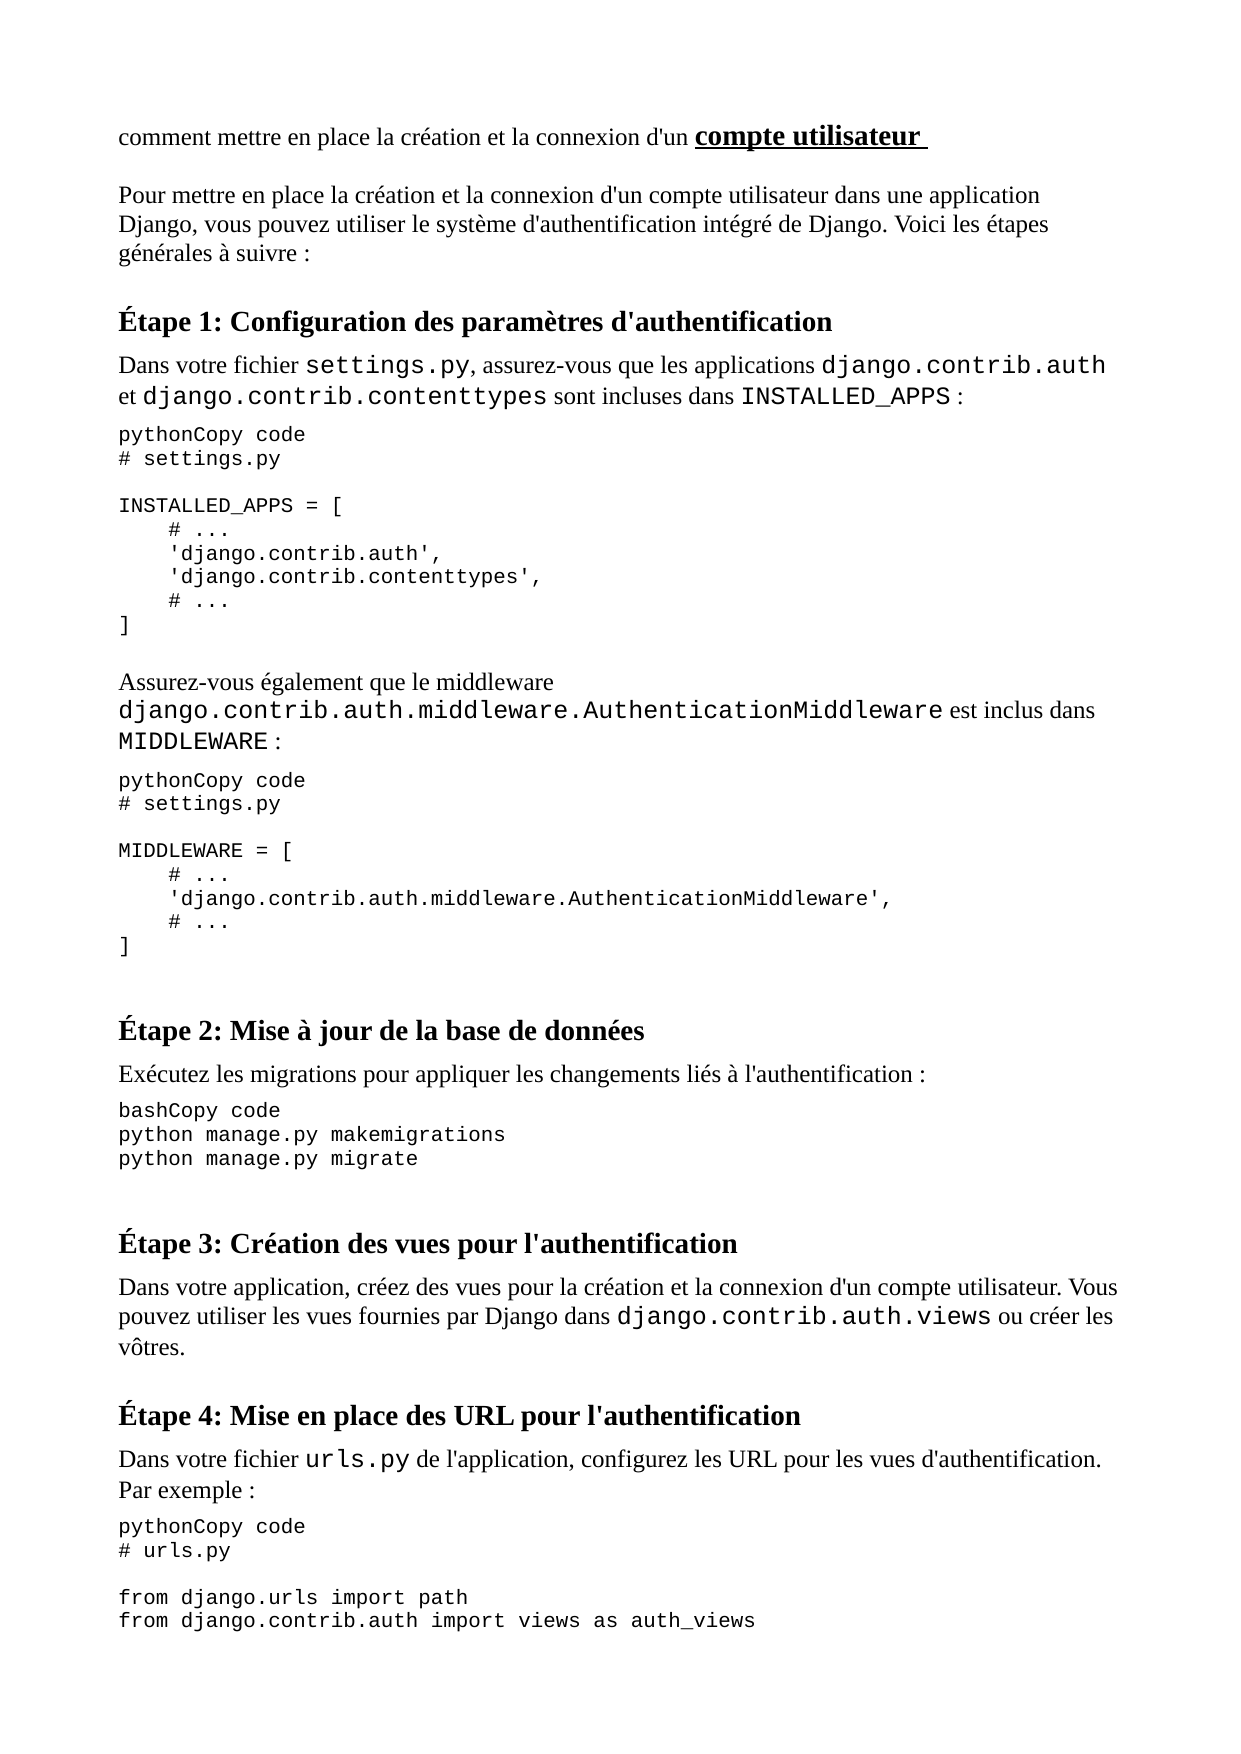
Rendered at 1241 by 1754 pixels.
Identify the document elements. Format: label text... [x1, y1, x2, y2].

text pythonCopy code [118, 424, 1122, 448]
subtitle Étape 4: Mise en place des URL pour l'authentification [118, 1398, 1122, 1431]
subtitle Étape 2: Mise à jour de la base de données [118, 1013, 1122, 1047]
text 'django.contrib.auth', [118, 543, 1122, 566]
text Dans votre fichier urls.py de l'application, configurez les URL pour les vues d'authentification. Par exemple : [118, 1444, 1122, 1503]
text Pour mettre en place la création et la connexion d'un compte utilisateur dans une application Django, vous pouvez utiliser le système d'authentification intégré de Django. Voici les étapes générales à suivre : [118, 180, 1122, 267]
text INSTALLED_APPS = [ [118, 495, 1122, 519]
text python manage.py makemigrations [118, 1124, 1122, 1148]
text # settings.py [118, 793, 1122, 817]
text 'django.contrib.contenttypes', [118, 566, 1122, 590]
text from django.contrib.auth import views as auth_views [118, 1611, 1122, 1634]
text pythonCopy code [118, 769, 1122, 793]
text 'django.contrib.auth.middleware.AuthenticationMiddleware', [118, 888, 1122, 911]
subtitle Étape 1: Configuration des paramètres d'authentification [118, 304, 1122, 338]
text MIDDLEWARE = [ [118, 841, 1122, 864]
text Exécutez les migrations pour appliquer les changements liés à l'authentification : [118, 1059, 1122, 1088]
text # ... [118, 590, 1122, 613]
text Dans votre fichier settings.py, assurez-vous que les applications django.contrib.auth et django.contrib.contenttypes sont incluses dans INSTALLED_APPS : [118, 350, 1122, 412]
text python manage.py migrate [118, 1148, 1122, 1171]
text # ... [118, 864, 1122, 888]
text from django.urls import path [118, 1587, 1122, 1611]
text ] [118, 613, 1122, 637]
text # ... [118, 911, 1122, 935]
text ] [118, 935, 1122, 959]
text Dans votre application, créez des vues pour la création et la connexion d'un compte utilisateur. Vous pouvez utiliser les vues fournies par Django dans django.contrib.auth.views ou créer les vôtres. [118, 1272, 1122, 1360]
text bashCopy code [118, 1101, 1122, 1124]
text # ... [118, 519, 1122, 543]
text comment mettre en place la création et la connexion d'un compte utilisateur [118, 118, 1122, 152]
text # urls.py [118, 1539, 1122, 1563]
text pythonCopy code [118, 1516, 1122, 1539]
subtitle Étape 3: Création des vues pour l'authentification [118, 1226, 1122, 1259]
text Assurez-vous également que le middleware django.contrib.auth.middleware.AuthenticationMiddleware est inclus dans MIDDLEWARE : [118, 667, 1122, 757]
text # settings.py [118, 448, 1122, 472]
